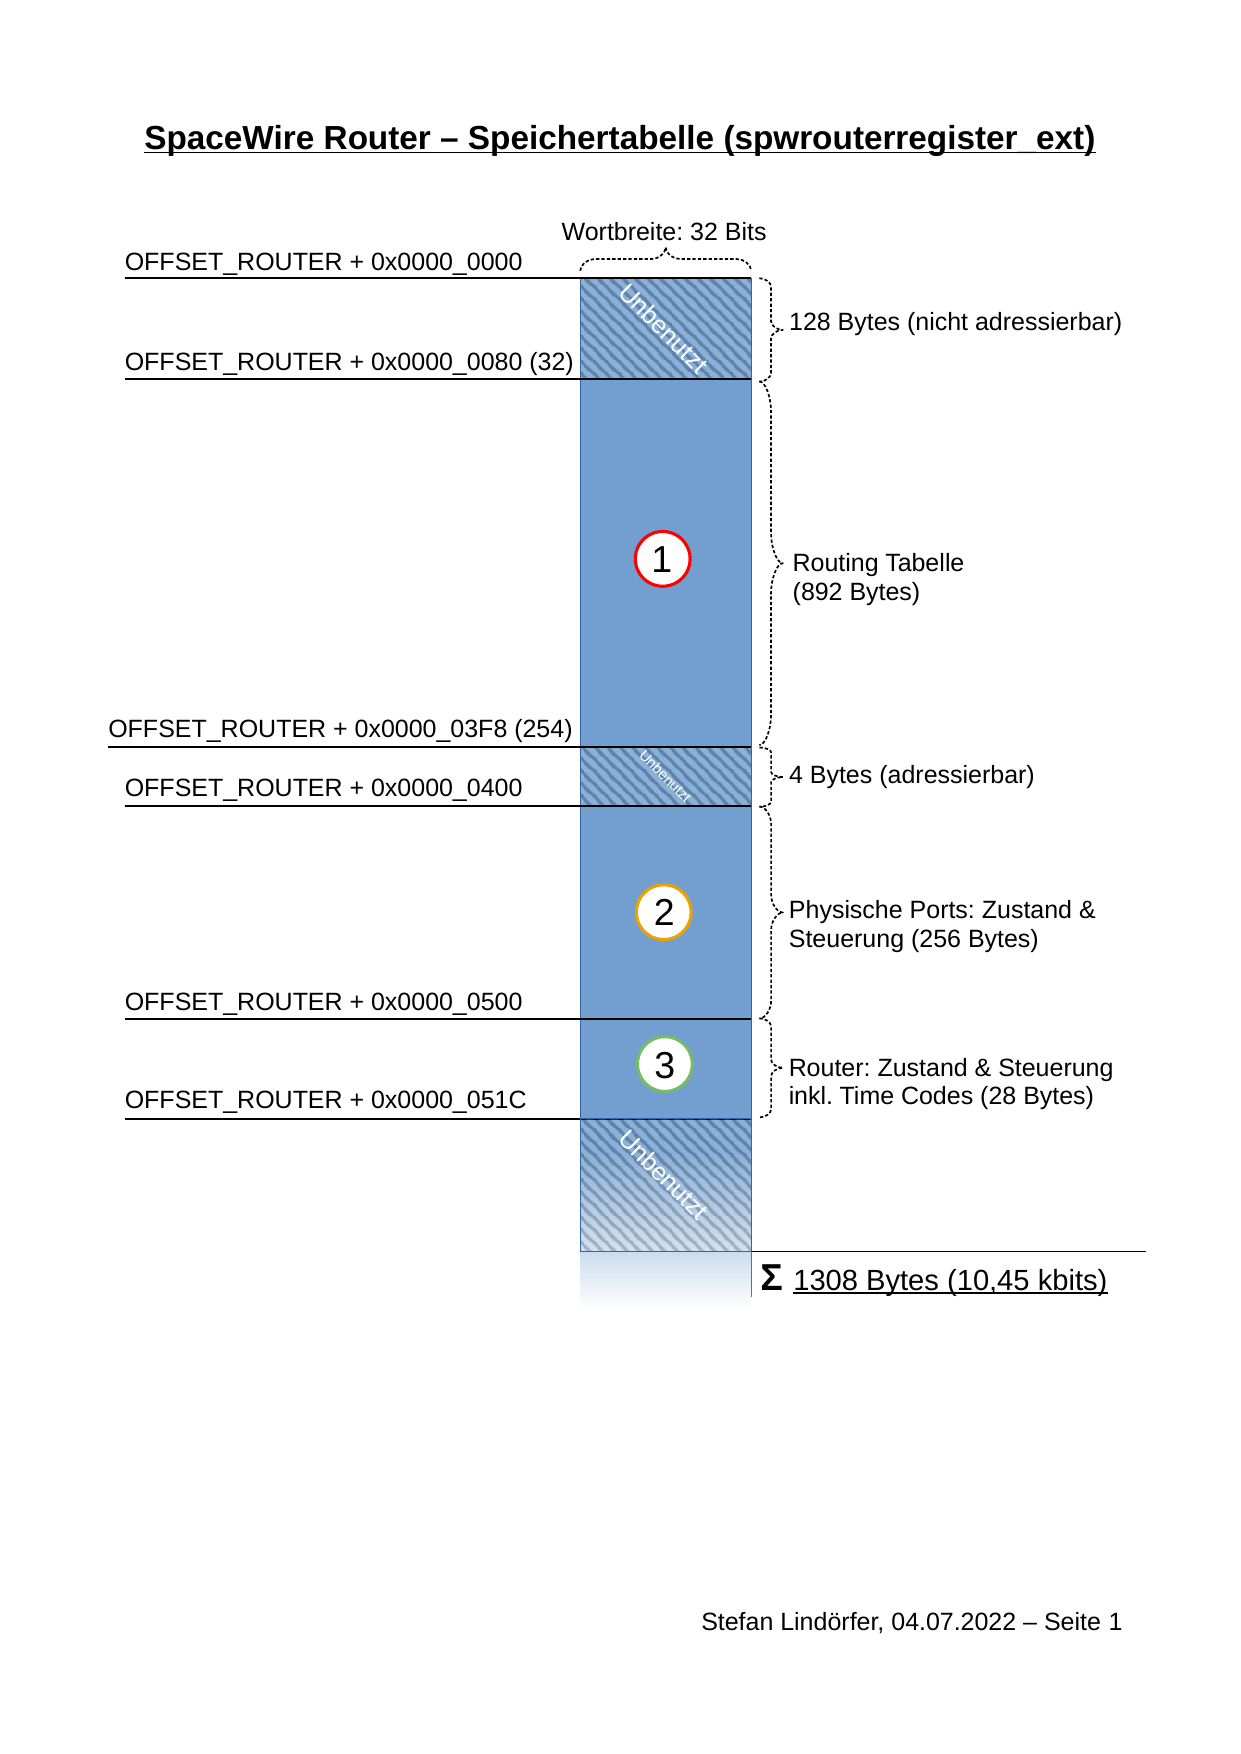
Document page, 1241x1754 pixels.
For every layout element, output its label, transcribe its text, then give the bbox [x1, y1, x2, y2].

text SpaceWire Router – Speichertabelle (spwrouterregister_ext) [118, 118, 1122, 157]
